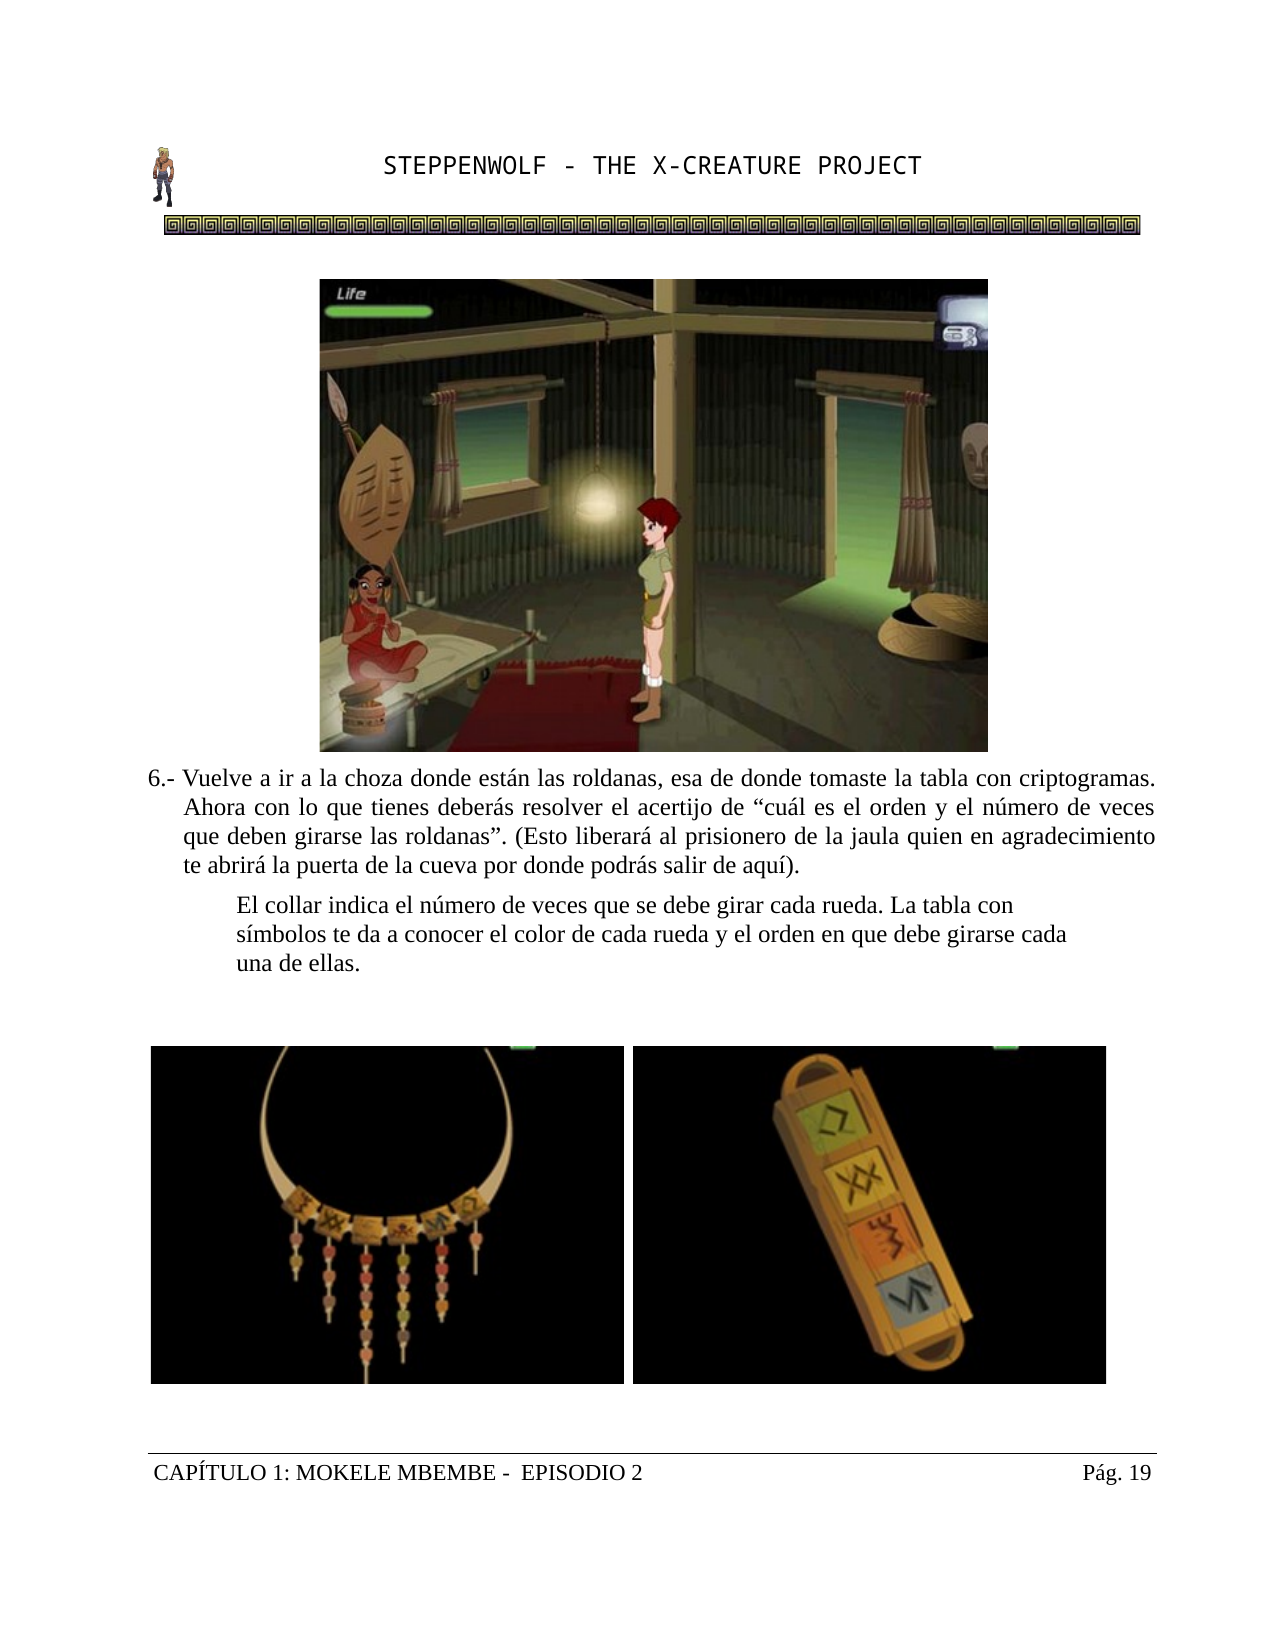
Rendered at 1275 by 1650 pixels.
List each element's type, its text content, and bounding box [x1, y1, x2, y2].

picture [147, 147, 181, 207]
picture [319, 279, 988, 752]
text El collar indica el número de veces que se debe girar cada rueda. La tabla con símbolos te da a conocer el color de cada rueda y el orden en que debe girarse cada una de ellas. [236, 890, 1068, 976]
picture [164, 215, 1141, 235]
text 6.- Vuelve a ir a la choza donde están las roldanas, esa de donde tomaste la tabla con criptogramas. Ahora con lo que tienes deberás resolver el acertijo de “cuál es el orden y el número de veces que deben girarse las roldanas”. (Esto liberará al prisionero de la jaula quien en agradecimiento te abrirá la puerta de la cueva por donde podrás salir de aquí). [148, 763, 1157, 878]
picture [150, 1046, 624, 1384]
picture [633, 1046, 1107, 1384]
